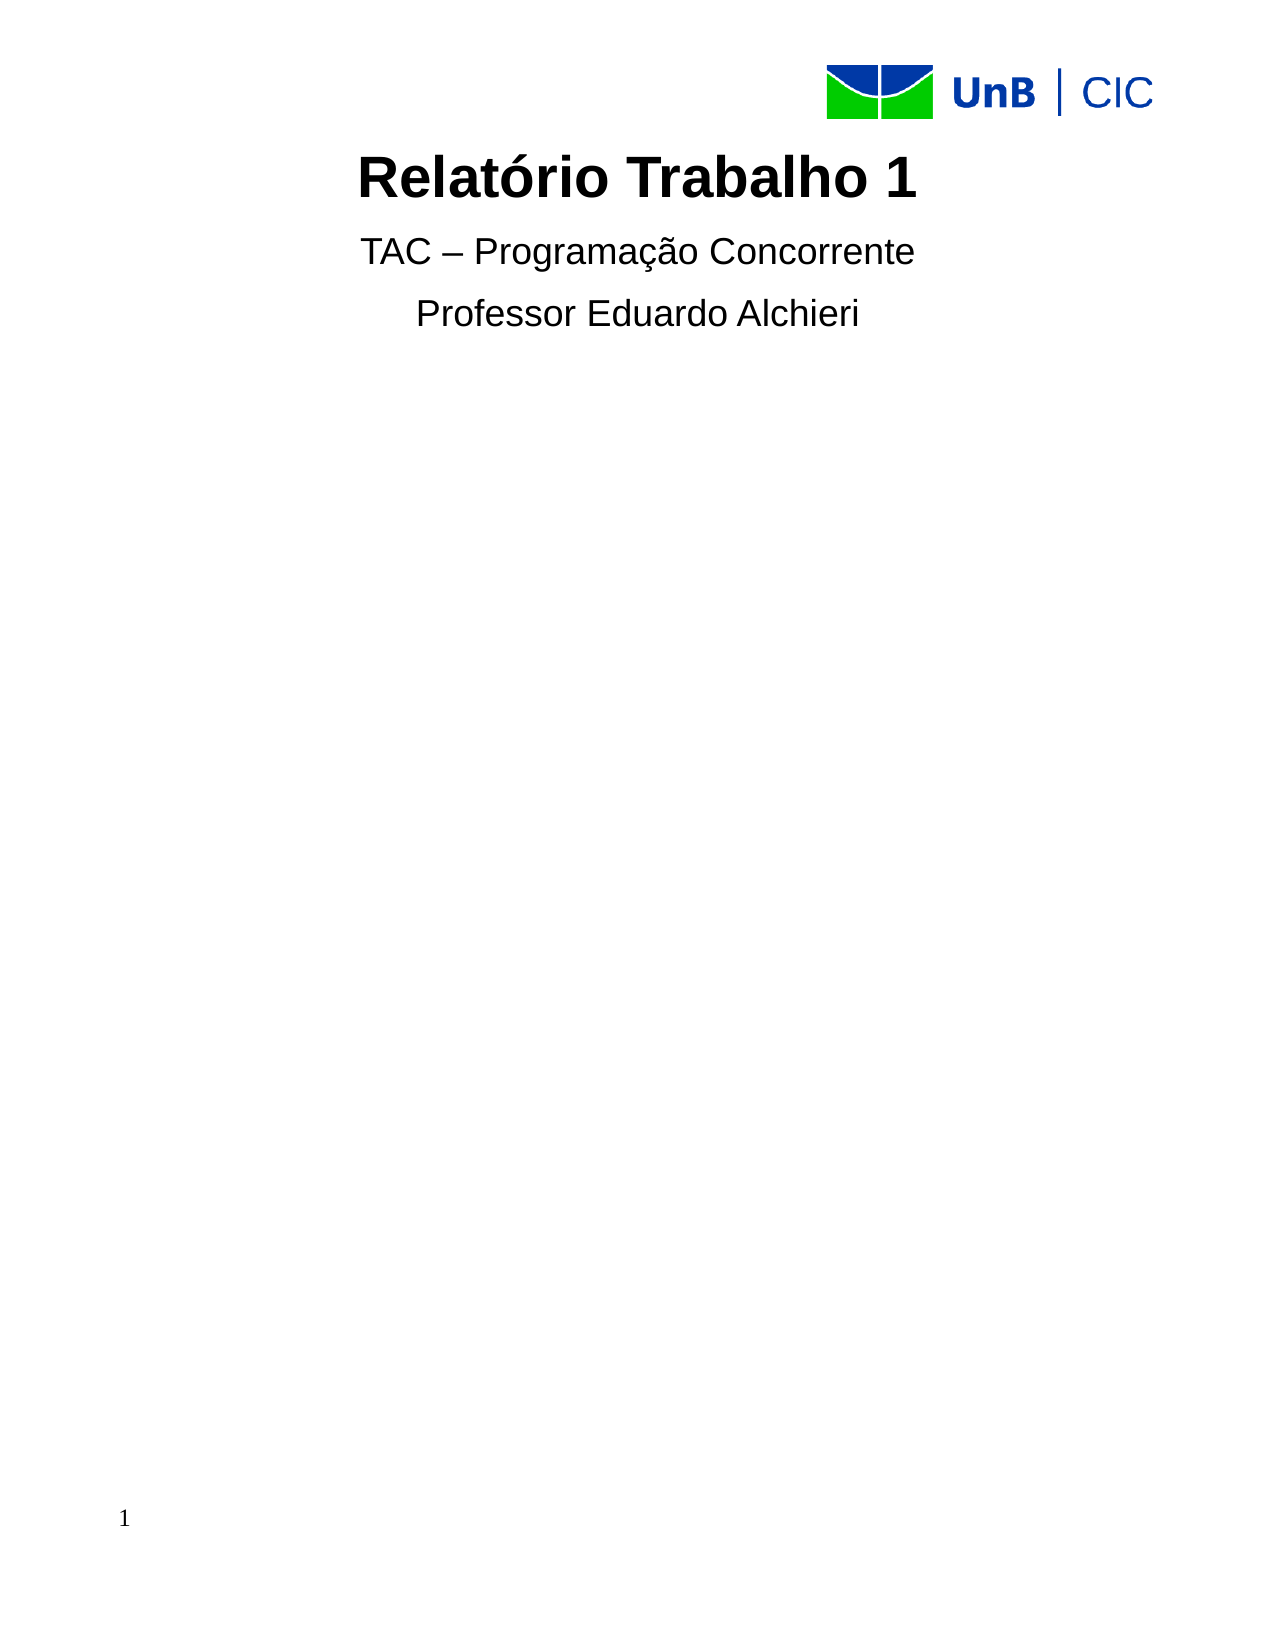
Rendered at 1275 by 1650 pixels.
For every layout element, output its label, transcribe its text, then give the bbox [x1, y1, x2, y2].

picture [826, 65, 1153, 119]
title Relatório Trabalho 1 [118, 143, 1157, 210]
subtitle TAC – Programação Concorrente [118, 229, 1157, 272]
subtitle Professor Eduardo Alchieri [118, 291, 1157, 334]
